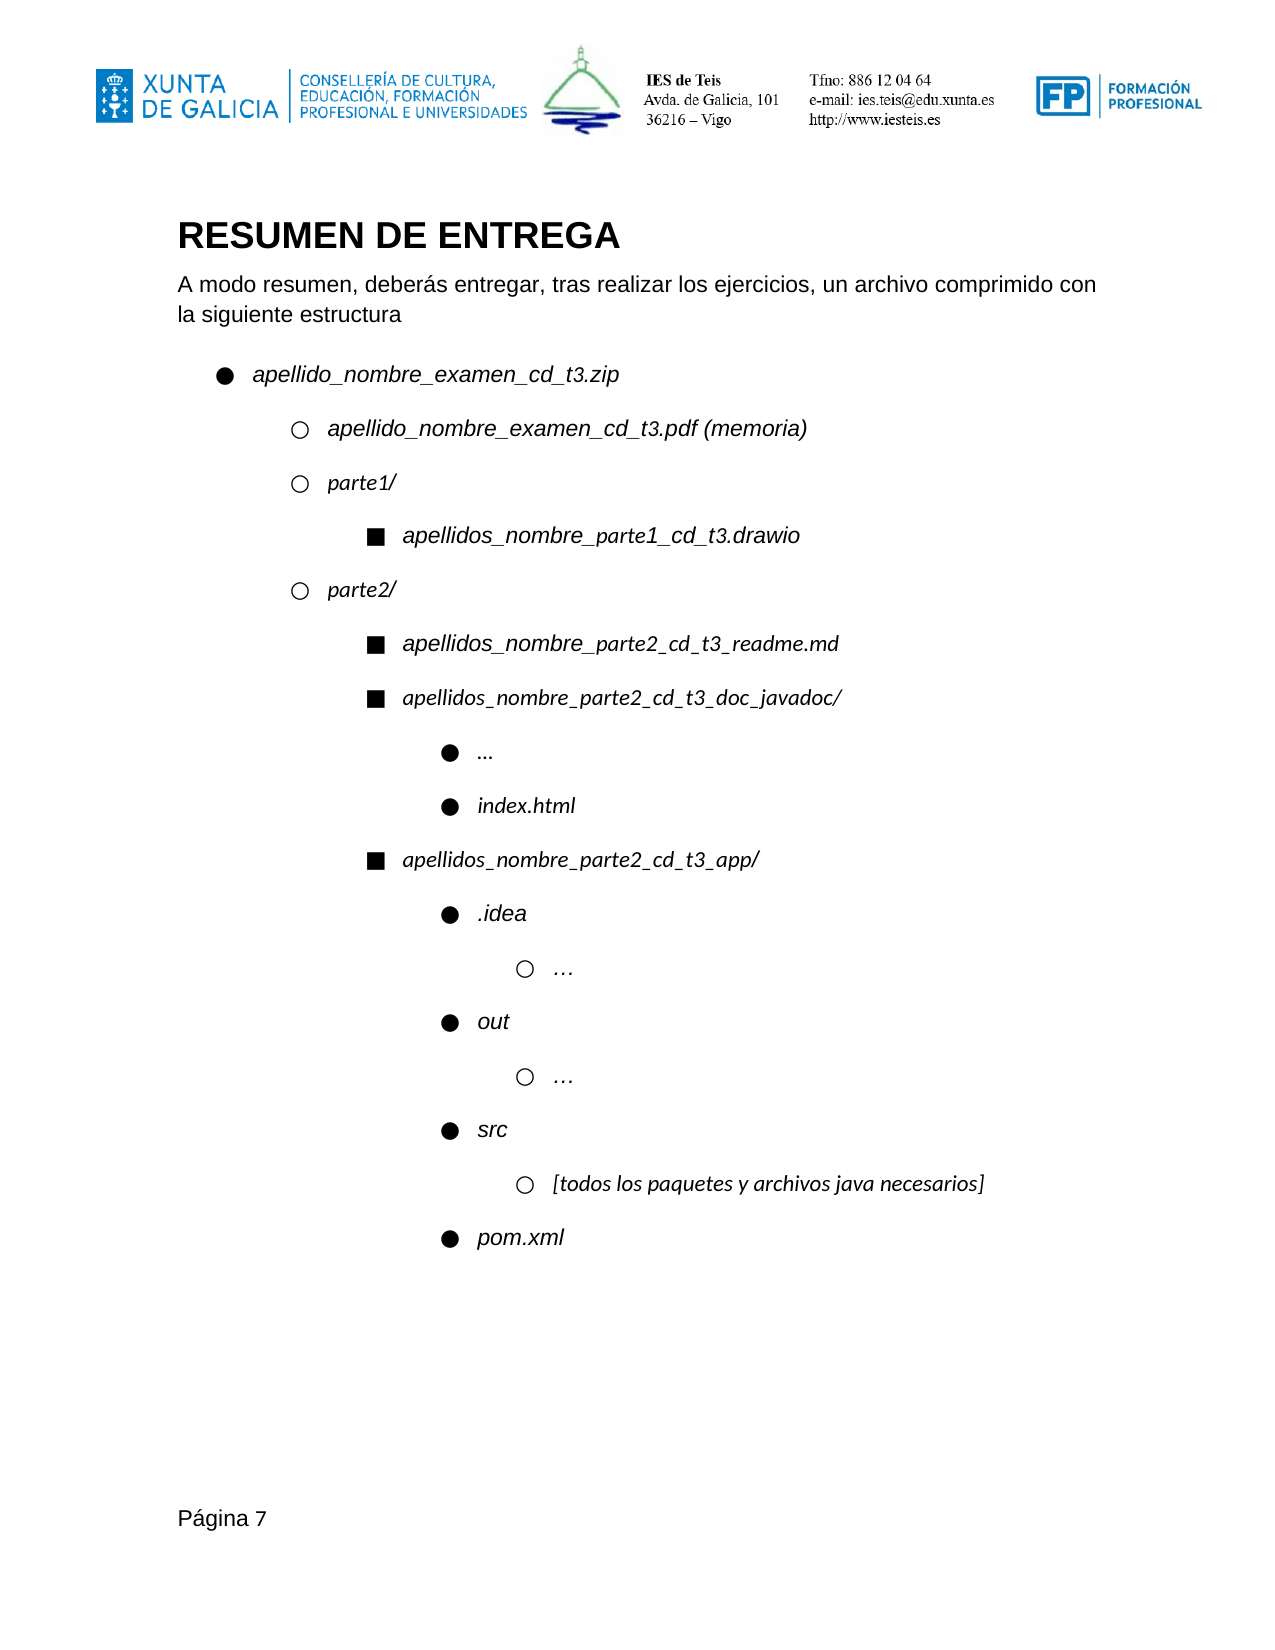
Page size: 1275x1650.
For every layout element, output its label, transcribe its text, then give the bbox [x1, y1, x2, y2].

list parte2/ [290, 564, 1098, 611]
list [todos los paquetes y archivos java necesarios] [515, 1157, 1098, 1204]
subtitle RESUMEN DE ENTREGA [177, 213, 1098, 256]
list index.html [440, 780, 1098, 827]
list pom.xml [440, 1211, 1098, 1258]
list apellidos_nombre_parte2_cd_t3_doc_javadoc/ [365, 672, 1098, 719]
list apellidos_nombre_parte2_cd_t3_readme.md [365, 618, 1098, 665]
list apellidos_nombre_parte2_cd_t3_app/ [365, 834, 1098, 881]
list … [515, 1049, 1098, 1097]
list .idea [440, 888, 1098, 935]
list src [440, 1103, 1098, 1151]
text A modo resumen, deberás entregar, tras realizar los ejercicios, un archivo comprimido con la siguiente estructura [177, 271, 1098, 328]
list … [515, 942, 1098, 989]
list … [440, 726, 1098, 773]
list parte1/ [290, 456, 1098, 503]
picture [86, 35, 1215, 144]
list apellido_nombre_examen_cd_t3.zip [215, 348, 1098, 395]
list apellidos_nombre_parte1_cd_t3.drawio [365, 510, 1098, 557]
list apellido_nombre_examen_cd_t3.pdf (memoria) [290, 402, 1098, 449]
list out [440, 996, 1098, 1043]
